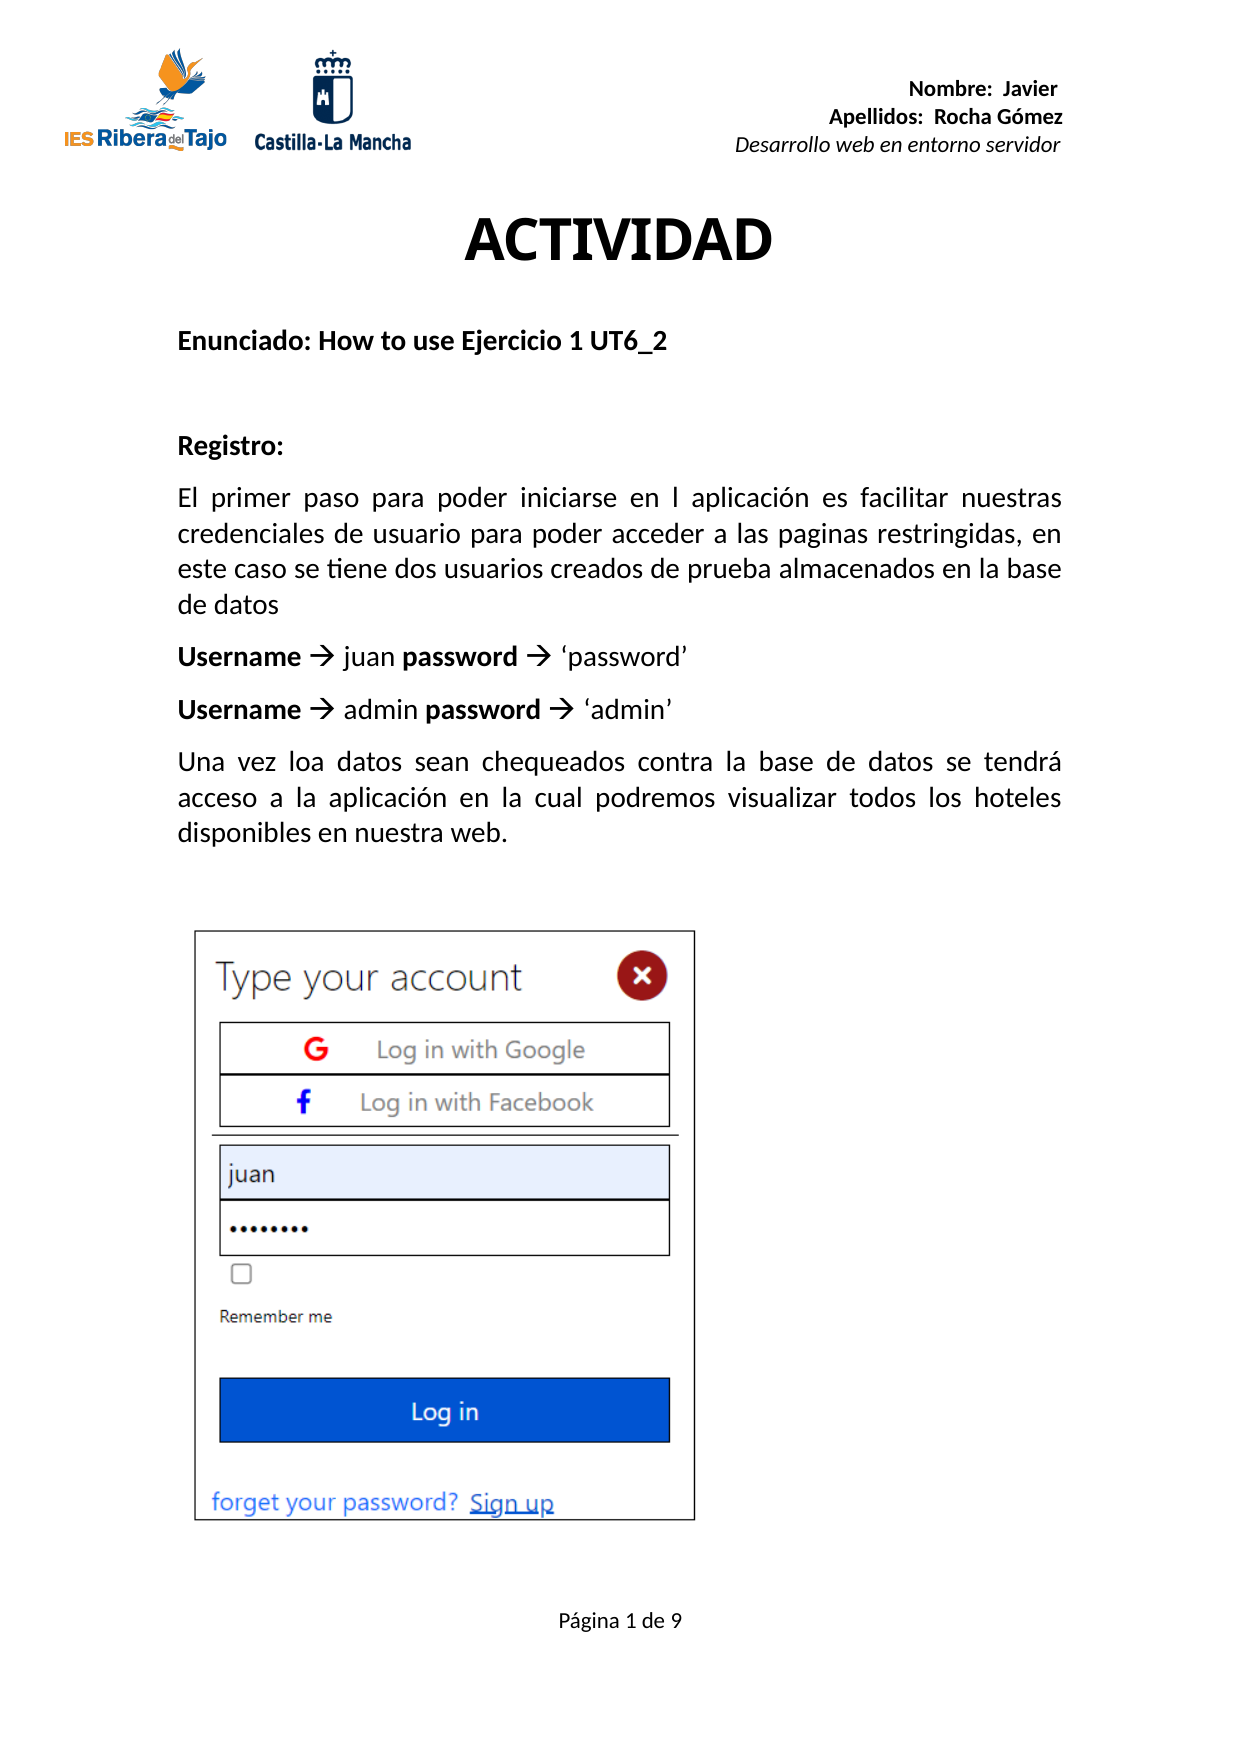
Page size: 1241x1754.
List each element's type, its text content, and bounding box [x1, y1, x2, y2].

text Una vez loa datos sean chequeados contra la base de datos se tendrá acceso a la aplicación en la cual podremos visualizar todos los hoteles disponibles en nuestra web. [177, 743, 1063, 850]
text Username  admin password  ‘admin’ [177, 691, 1063, 726]
text Registro: [177, 427, 1063, 463]
text Username  juan password  ‘password’ [177, 638, 1063, 674]
text El primer paso para poder iniciarse en l aplicación es facilitar nuestras credenciales de usuario para poder acceder a las paginas restringidas, en este caso se tiene dos usuarios creados de prueba almacenados en la base de datos [177, 479, 1063, 622]
text Enunciado: How to use Ejercicio 1 UT6_2 [177, 322, 1063, 358]
text ACTIVIDAD [177, 198, 1063, 278]
